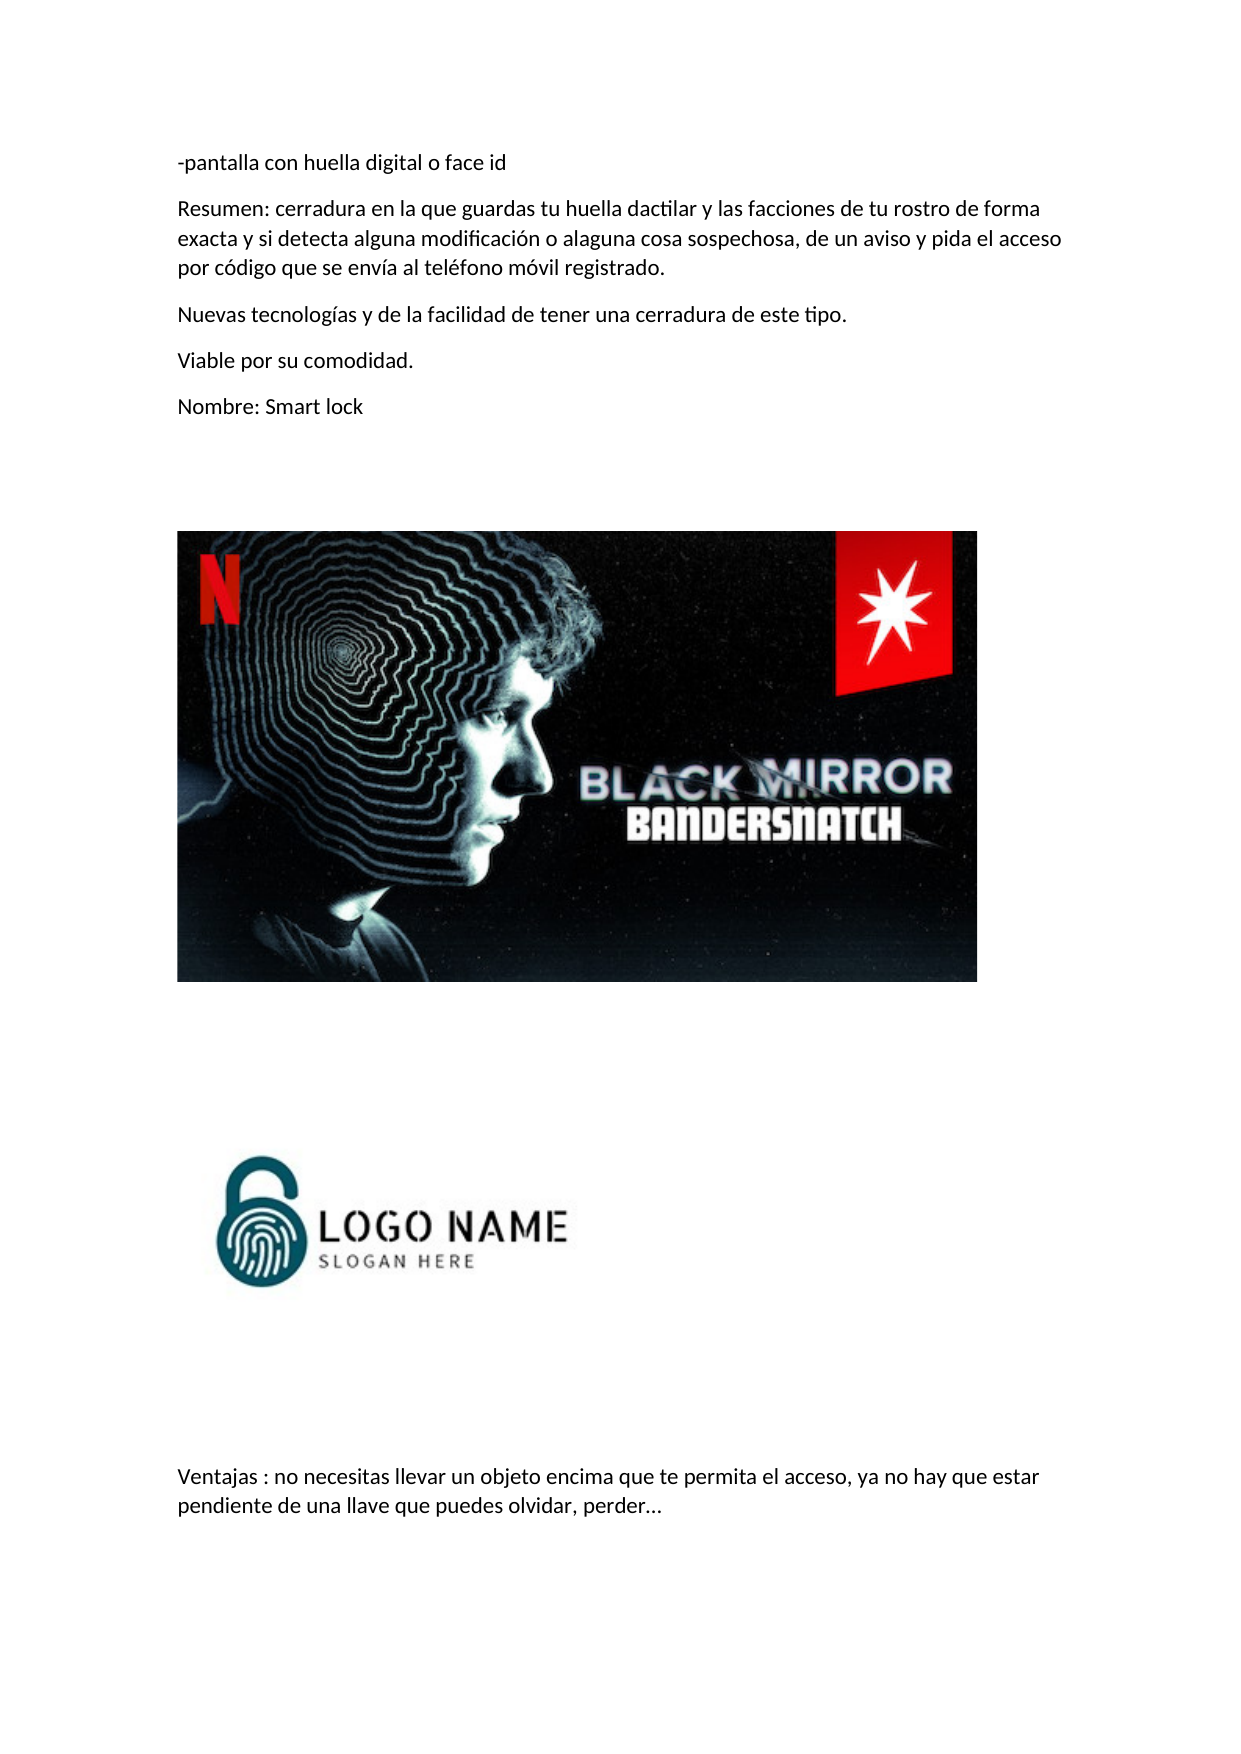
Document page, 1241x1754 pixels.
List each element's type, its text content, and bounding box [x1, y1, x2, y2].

text Ventajas : no necesitas llevar un objeto encima que te permita el acceso, ya no hay que estar pendiente de una llave que puedes olvidar, perder… [177, 1462, 1063, 1519]
picture [177, 531, 978, 982]
text Resumen: cerradura en la que guardas tu huella dactilar y las facciones de tu rostro de forma exacta y si detecta alguna modificación o alaguna cosa sospechosa, de un aviso y pida el acceso por código que se envía al teléfono móvil registrado. [177, 194, 1063, 281]
picture [177, 999, 621, 1444]
text -pantalla con huella digital o face id [177, 148, 1063, 176]
text Viable por su comodidad. [177, 346, 1063, 374]
text Nombre: Smart lock [177, 392, 1063, 420]
text Nuevas tecnologías y de la facilidad de tener una cerradura de este tipo. [177, 300, 1063, 328]
